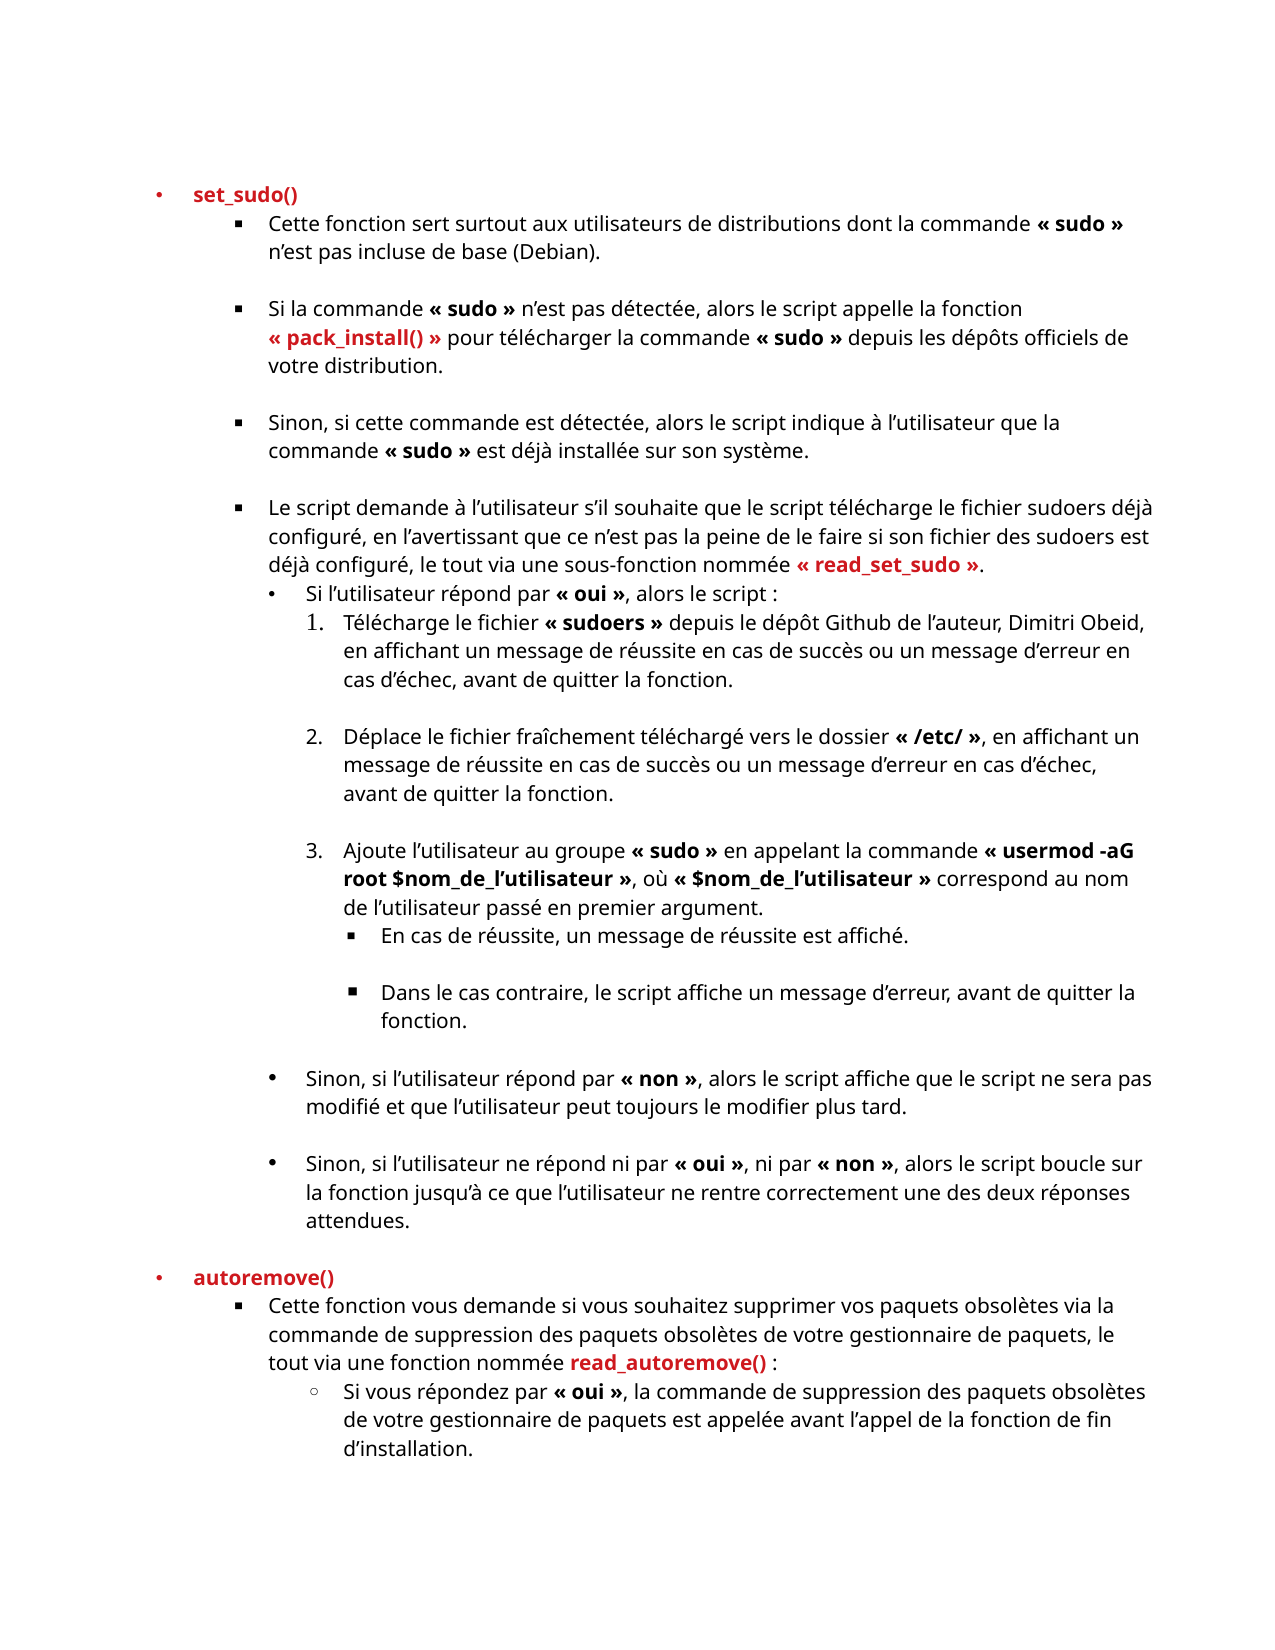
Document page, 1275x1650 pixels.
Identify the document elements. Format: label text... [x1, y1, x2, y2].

list autoremove() [156, 1263, 1157, 1292]
list Ajoute l’utilisateur au groupe « sudo » en appelant la commande « usermod -aG root $nom_de_l’utilisateur », où « $nom_de_l’utilisateur » correspond au nom de l’utilisateur passé en premier argument. [306, 836, 1157, 921]
list Cette fonction vous demande si vous souhaitez supprimer vos paquets obsolètes via la commande de suppression des paquets obsolètes de votre gestionnaire de paquets, le tout via une fonction nommée read_autoremove() : [231, 1292, 1157, 1377]
list Si la commande « sudo » n’est pas détectée, alors le script appelle la fonction « pack_install() » pour télécharger la commande « sudo » depuis les dépôts officiels de votre distribution. [231, 294, 1157, 380]
list Le script demande à l’utilisateur s’il souhaite que le script télécharge le fichier sudoers déjà configuré, en l’avertissant que ce n’est pas la peine de le faire si son fichier des sudoers est déjà configuré, le tout via une sous-fonction nommée « read_set_sudo ». [231, 493, 1157, 579]
list Cette fonction sert surtout aux utilisateurs de distributions dont la commande « sudo » n’est pas incluse de base (Debian). [231, 209, 1157, 266]
list Dans le cas contraire, le script affiche un message d’erreur, avant de quitter la fonction. [343, 978, 1157, 1035]
list Si l’utilisateur répond par « oui », alors le script : [268, 579, 1157, 607]
list Si vous répondez par « oui », la commande de suppression des paquets obsolètes de votre gestionnaire de paquets est appelée avant l’appel de la fonction de fin d’installation. [306, 1377, 1157, 1462]
list Sinon, si l’utilisateur répond par « non », alors le script affiche que le script ne sera pas modifié et que l’utilisateur peut toujours le modifier plus tard. [268, 1064, 1157, 1121]
list set_sudo() [156, 181, 1157, 209]
list Sinon, si cette commande est détectée, alors le script indique à l’utilisateur que la commande « sudo » est déjà installée sur son système. [231, 408, 1157, 465]
list Télécharge le fichier « sudoers » depuis le dépôt Github de l’auteur, Dimitri Obeid, en affichant un message de réussite en cas de succès ou un message d’erreur en cas d’échec, avant de quitter la fonction. [306, 607, 1157, 693]
list Sinon, si l’utilisateur ne répond ni par « oui », ni par « non », alors le script boucle sur la fonction jusqu’à ce que l’utilisateur ne rentre correctement une des deux réponses attendues. [268, 1149, 1157, 1235]
list En cas de réussite, un message de réussite est affiché. [343, 921, 1157, 949]
list Déplace le fichier fraîchement téléchargé vers le dossier « /etc/ », en affichant un message de réussite en cas de succès ou un message d’erreur en cas d’échec, avant de quitter la fonction. [306, 722, 1157, 807]
